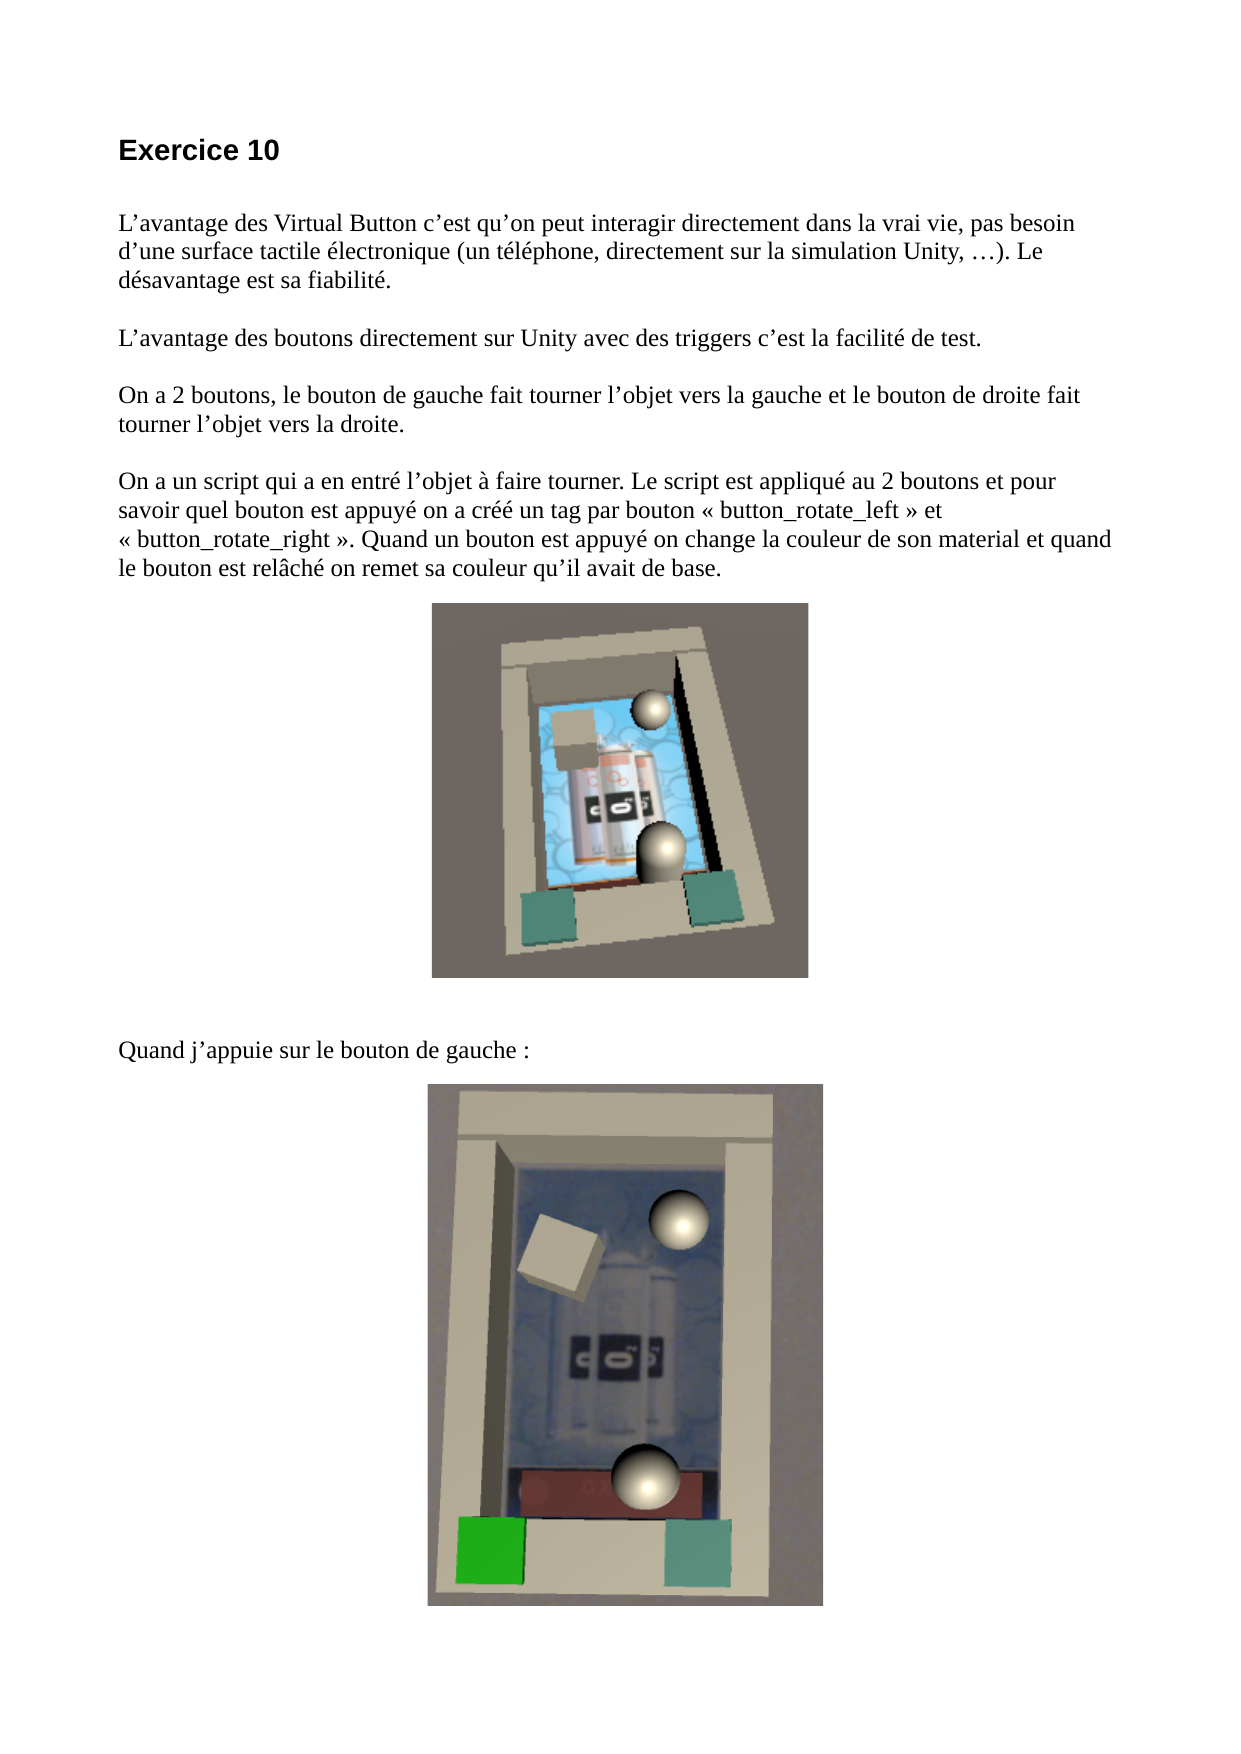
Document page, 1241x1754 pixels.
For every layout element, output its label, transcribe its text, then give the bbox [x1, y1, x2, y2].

text L’avantage des Virtual Button c’est qu’on peut interagir directement dans la vrai vie, pas besoin d’une surface tactile électronique (un téléphone, directement sur la simulation Unity, …). Le désavantage est sa fiabilité. [118, 208, 1122, 294]
text On a 2 boutons, le bouton de gauche fait tourner l’objet vers la gauche et le bouton de droite fait tourner l’objet vers la droite. [118, 380, 1122, 438]
subtitle Exercice 10 [118, 133, 1122, 166]
text On a un script qui a en entré l’objet à faire tourner. Le script est appliqué au 2 boutons et pour savoir quel bouton est appuyé on a créé un tag par bouton « button_rotate_left » et « button_rotate_right ». Quand un bouton est appuyé on change la couleur de son material et quand le bouton est relâché on remet sa couleur qu’il avait de base. [118, 466, 1122, 581]
picture [431, 603, 809, 978]
picture [427, 1084, 824, 1606]
text Quand j’appuie sur le bouton de gauche : [118, 1036, 1122, 1064]
text L’avantage des boutons directement sur Unity avec des triggers c’est la facilité de test. [118, 323, 1122, 351]
